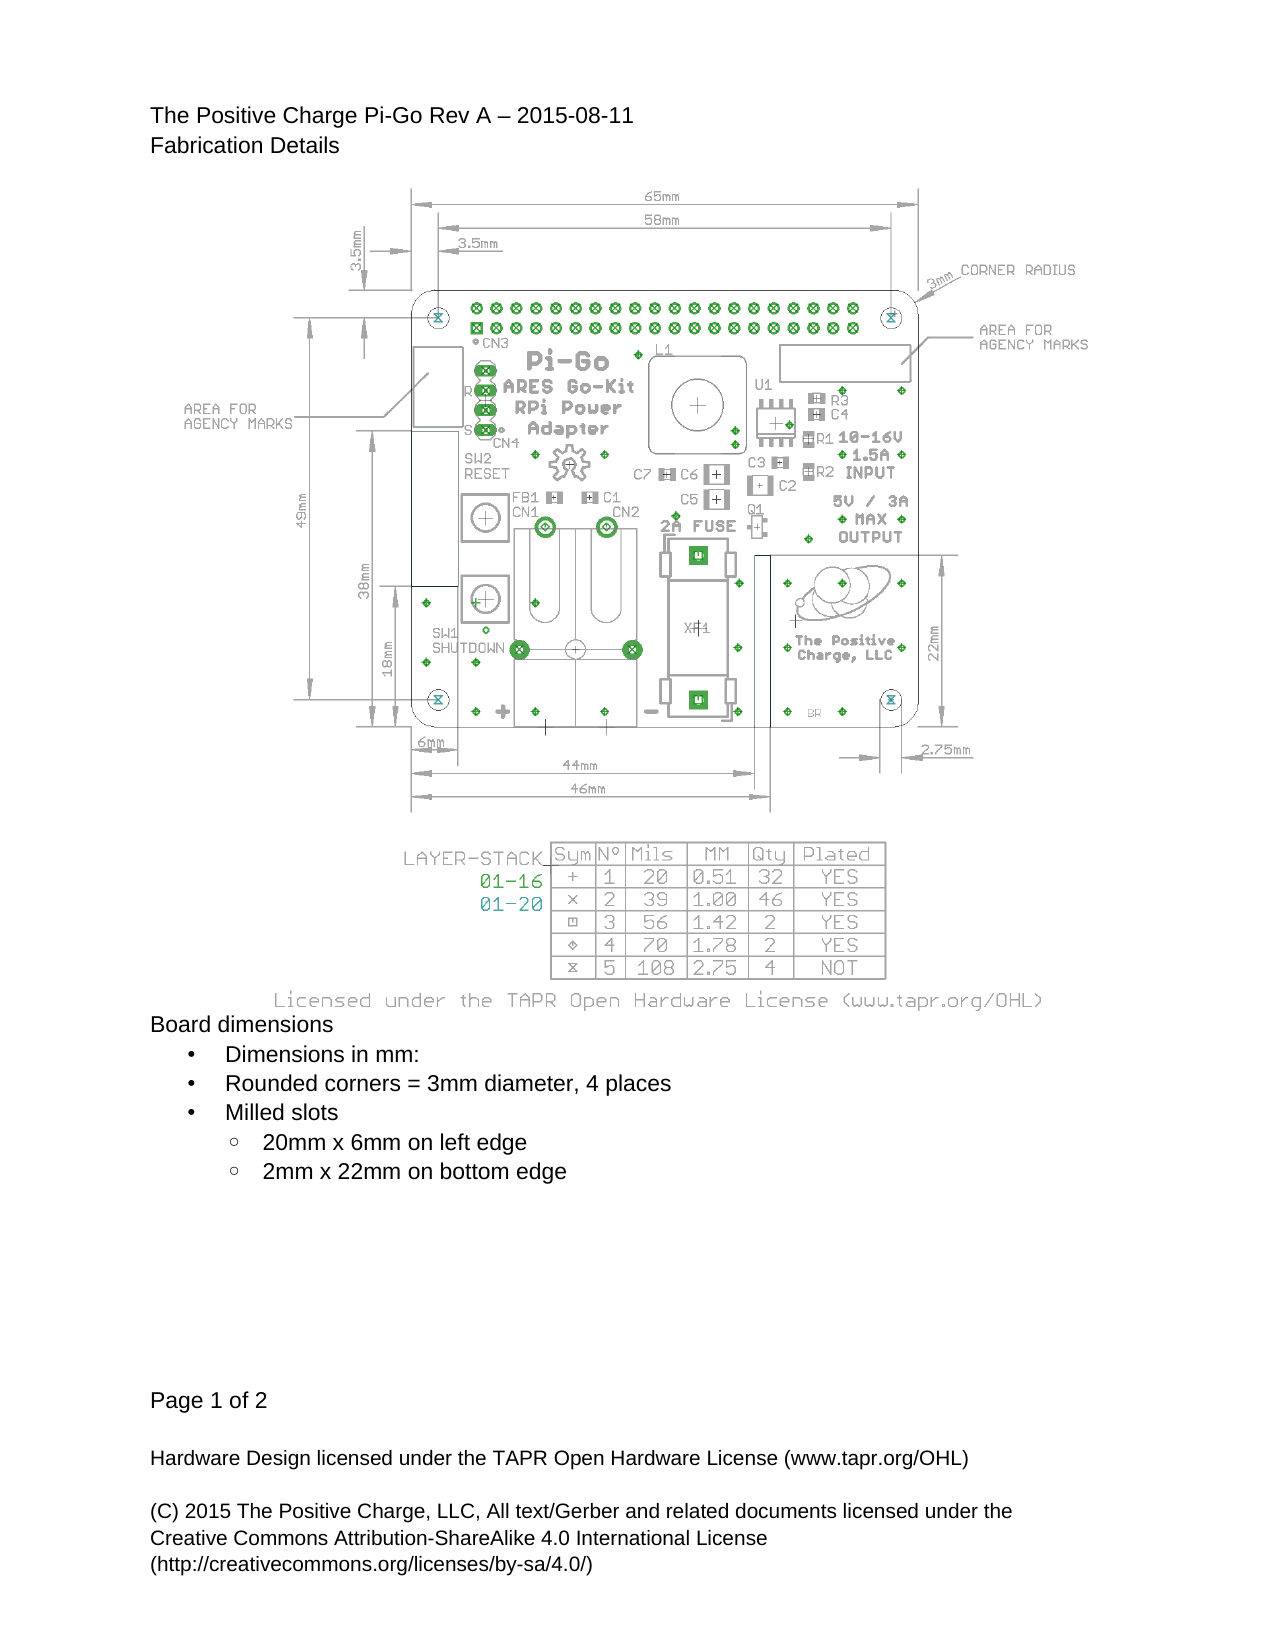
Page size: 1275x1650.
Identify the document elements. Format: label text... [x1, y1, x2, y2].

list Milled slots [187, 1100, 1125, 1126]
text Board dimensions [150, 217, 1125, 1037]
list Rounded corners = 3mm diameter, 4 places [187, 1071, 1125, 1096]
list 20mm x 6mm on left edge [225, 1129, 1125, 1155]
list 2mm x 22mm on bottom edge [225, 1159, 1125, 1184]
list Dimensions in mm: [187, 1041, 1125, 1067]
picture [181, 187, 1094, 1012]
